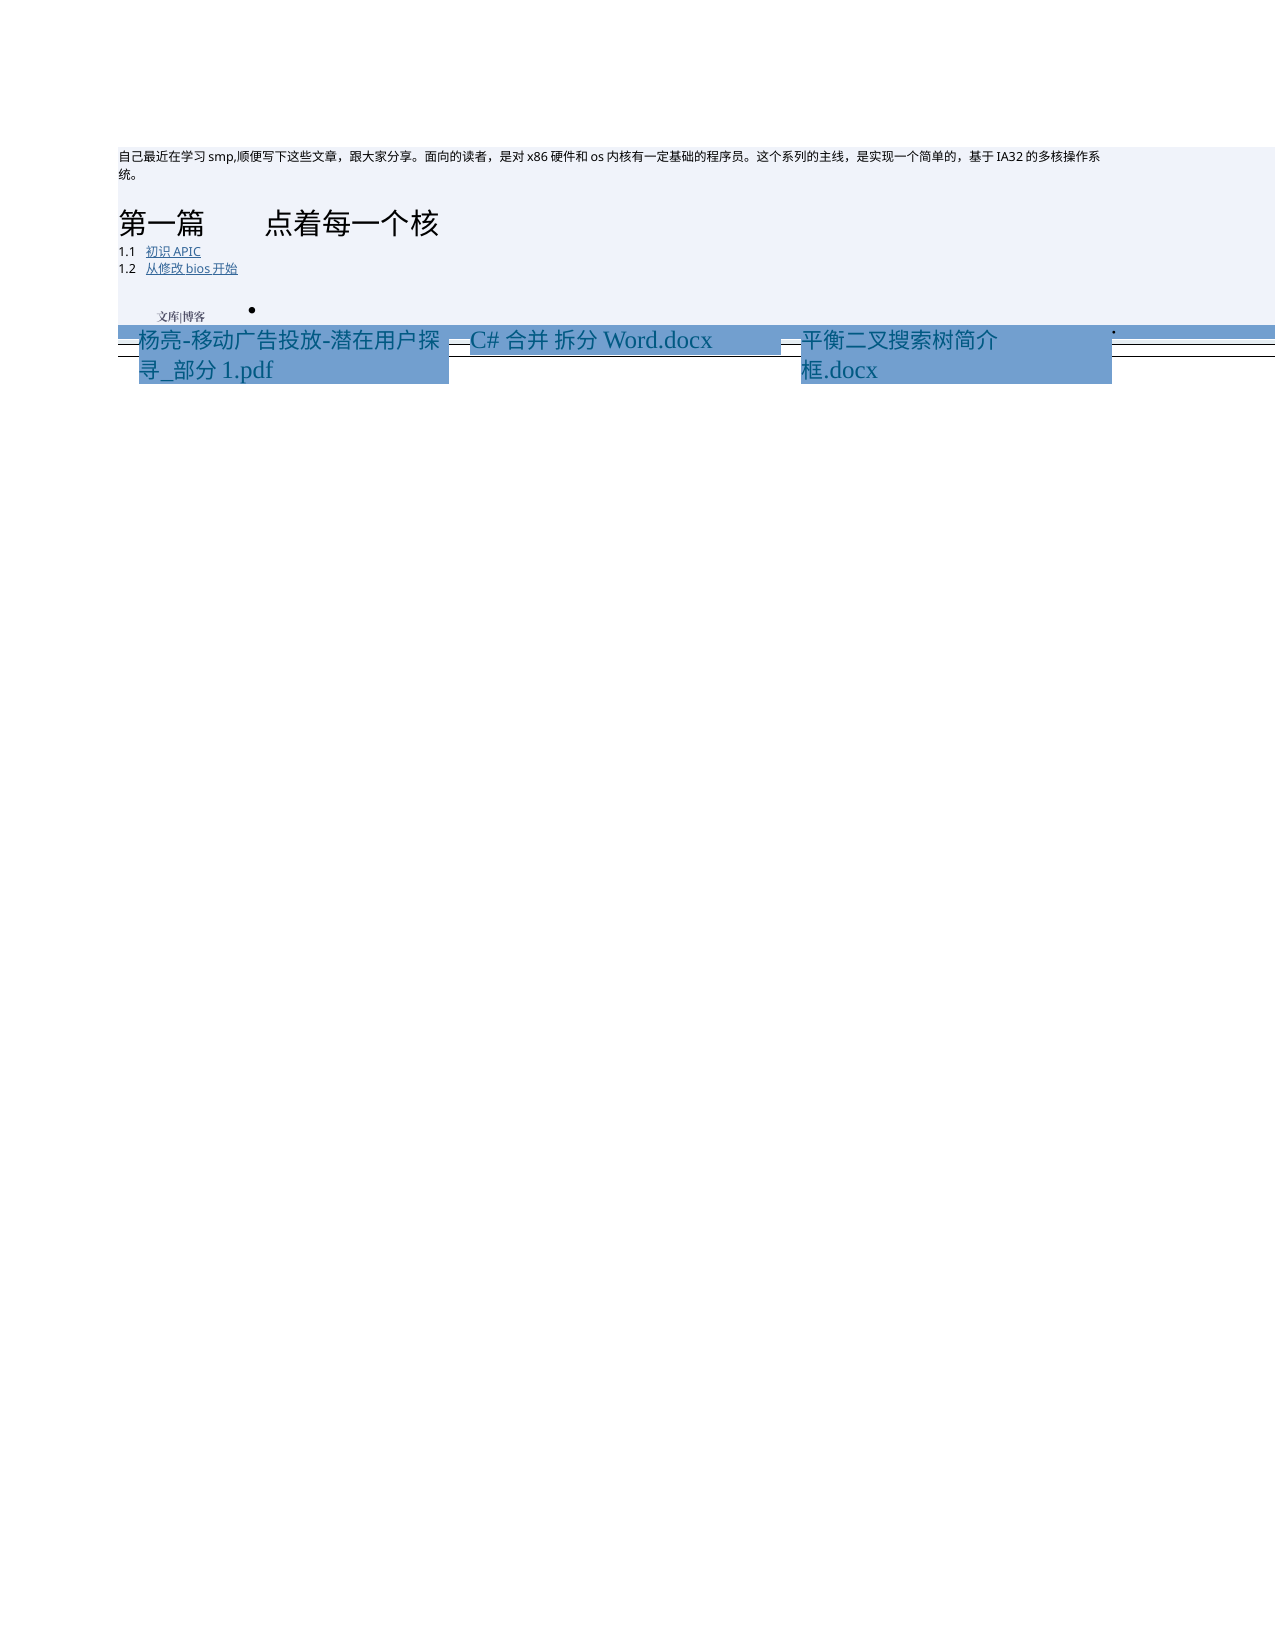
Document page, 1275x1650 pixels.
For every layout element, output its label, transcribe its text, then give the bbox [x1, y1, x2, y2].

table_cell [449, 340, 470, 344]
table_header [118, 147, 1275, 296]
table_cell [118, 296, 1275, 325]
table_cell [1112, 340, 1275, 344]
table_cell [1112, 345, 1275, 356]
table_cell [781, 340, 801, 344]
table_header 自己最近在学习smp,顺便写下这些文章，跟大家分享。面向的读者，是对x86硬件和os内核有一定基础的程序员。这个系列的主线，是实现一个简单的，基于IA32的多核操作系统。 第一篇 点着每一个核 1.1 初识APIC 1.2 从修改bios开始 [118, 147, 1120, 277]
table_cell [118, 345, 139, 356]
table_cell [449, 345, 801, 356]
table_cell [118, 340, 139, 344]
